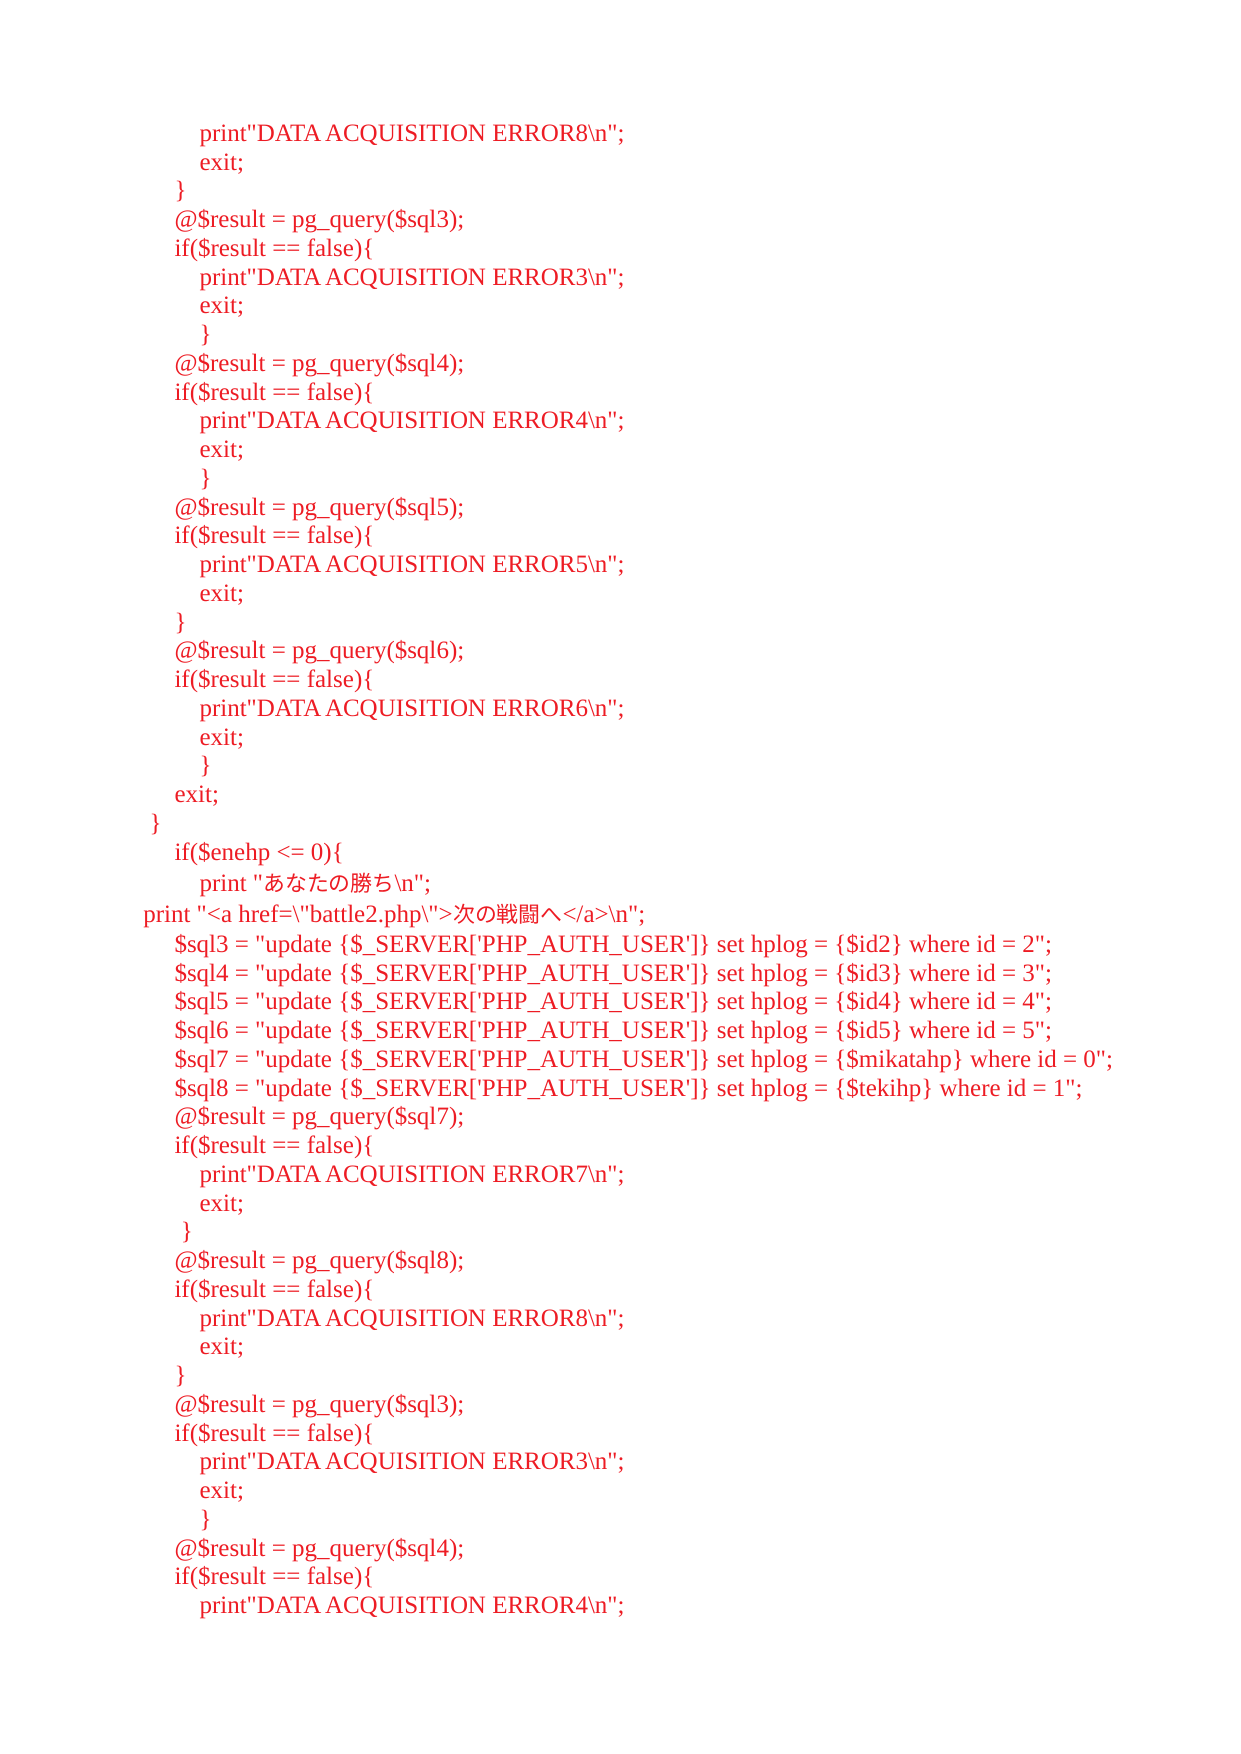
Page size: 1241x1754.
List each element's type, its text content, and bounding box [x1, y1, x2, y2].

text $sql4 = "update {$_SERVER['PHP_AUTH_USER']} set hplog = {$id3} where id = 3"; [118, 958, 1122, 986]
text print"DATA ACQUISITION ERROR6\n"; [118, 693, 1122, 722]
text print"DATA ACQUISITION ERROR4\n"; [118, 1590, 1122, 1619]
text } [118, 1216, 1122, 1245]
text print"DATA ACQUISITION ERROR8\n"; [118, 1303, 1122, 1331]
text exit; [118, 779, 1122, 808]
text } [118, 808, 1122, 837]
text if($result == false){ [118, 664, 1122, 693]
text $sql5 = "update {$_SERVER['PHP_AUTH_USER']} set hplog = {$id4} where id = 4"; [118, 986, 1122, 1015]
text $sql8 = "update {$_SERVER['PHP_AUTH_USER']} set hplog = {$tekihp} where id = 1"; [118, 1073, 1122, 1101]
text exit; [118, 1188, 1122, 1216]
text if($result == false){ [118, 377, 1122, 406]
text exit; [118, 291, 1122, 319]
text exit; [118, 722, 1122, 751]
text exit; [118, 1331, 1122, 1360]
text } [118, 463, 1122, 492]
text print"DATA ACQUISITION ERROR3\n"; [118, 262, 1122, 291]
text @$result = pg_query($sql7); [118, 1101, 1122, 1130]
text exit; [118, 578, 1122, 607]
text $sql3 = "update {$_SERVER['PHP_AUTH_USER']} set hplog = {$id2} where id = 2"; [118, 929, 1122, 958]
text @$result = pg_query($sql4); [118, 348, 1122, 377]
text print "あなたの勝ち\n"; [118, 866, 1122, 897]
text exit; [118, 147, 1122, 176]
text @$result = pg_query($sql5); [118, 492, 1122, 521]
text print "<a href=\"battle2.php\">次の戦闘へ</a>\n"; [118, 897, 1122, 929]
text if($enehp <= 0){ [118, 837, 1122, 866]
text if($result == false){ [118, 1418, 1122, 1446]
text } [118, 607, 1122, 636]
text } [118, 176, 1122, 204]
text if($result == false){ [118, 1561, 1122, 1590]
text if($result == false){ [118, 1130, 1122, 1159]
text @$result = pg_query($sql8); [118, 1245, 1122, 1274]
text } [118, 751, 1122, 779]
text print"DATA ACQUISITION ERROR5\n"; [118, 549, 1122, 578]
text if($result == false){ [118, 1274, 1122, 1303]
text if($result == false){ [118, 521, 1122, 549]
text $sql7 = "update {$_SERVER['PHP_AUTH_USER']} set hplog = {$mikatahp} where id = 0"; [118, 1044, 1122, 1073]
text $sql6 = "update {$_SERVER['PHP_AUTH_USER']} set hplog = {$id5} where id = 5"; [118, 1015, 1122, 1044]
text print"DATA ACQUISITION ERROR3\n"; [118, 1446, 1122, 1475]
text @$result = pg_query($sql3); [118, 204, 1122, 233]
text print"DATA ACQUISITION ERROR4\n"; [118, 406, 1122, 434]
text print"DATA ACQUISITION ERROR7\n"; [118, 1159, 1122, 1188]
text } [118, 319, 1122, 348]
text @$result = pg_query($sql4); [118, 1533, 1122, 1561]
text exit; [118, 434, 1122, 463]
text } [118, 1360, 1122, 1389]
text } [118, 1504, 1122, 1533]
text if($result == false){ [118, 233, 1122, 262]
text exit; [118, 1475, 1122, 1504]
text @$result = pg_query($sql6); [118, 636, 1122, 664]
text print"DATA ACQUISITION ERROR8\n"; [118, 118, 1122, 147]
text @$result = pg_query($sql3); [118, 1389, 1122, 1418]
